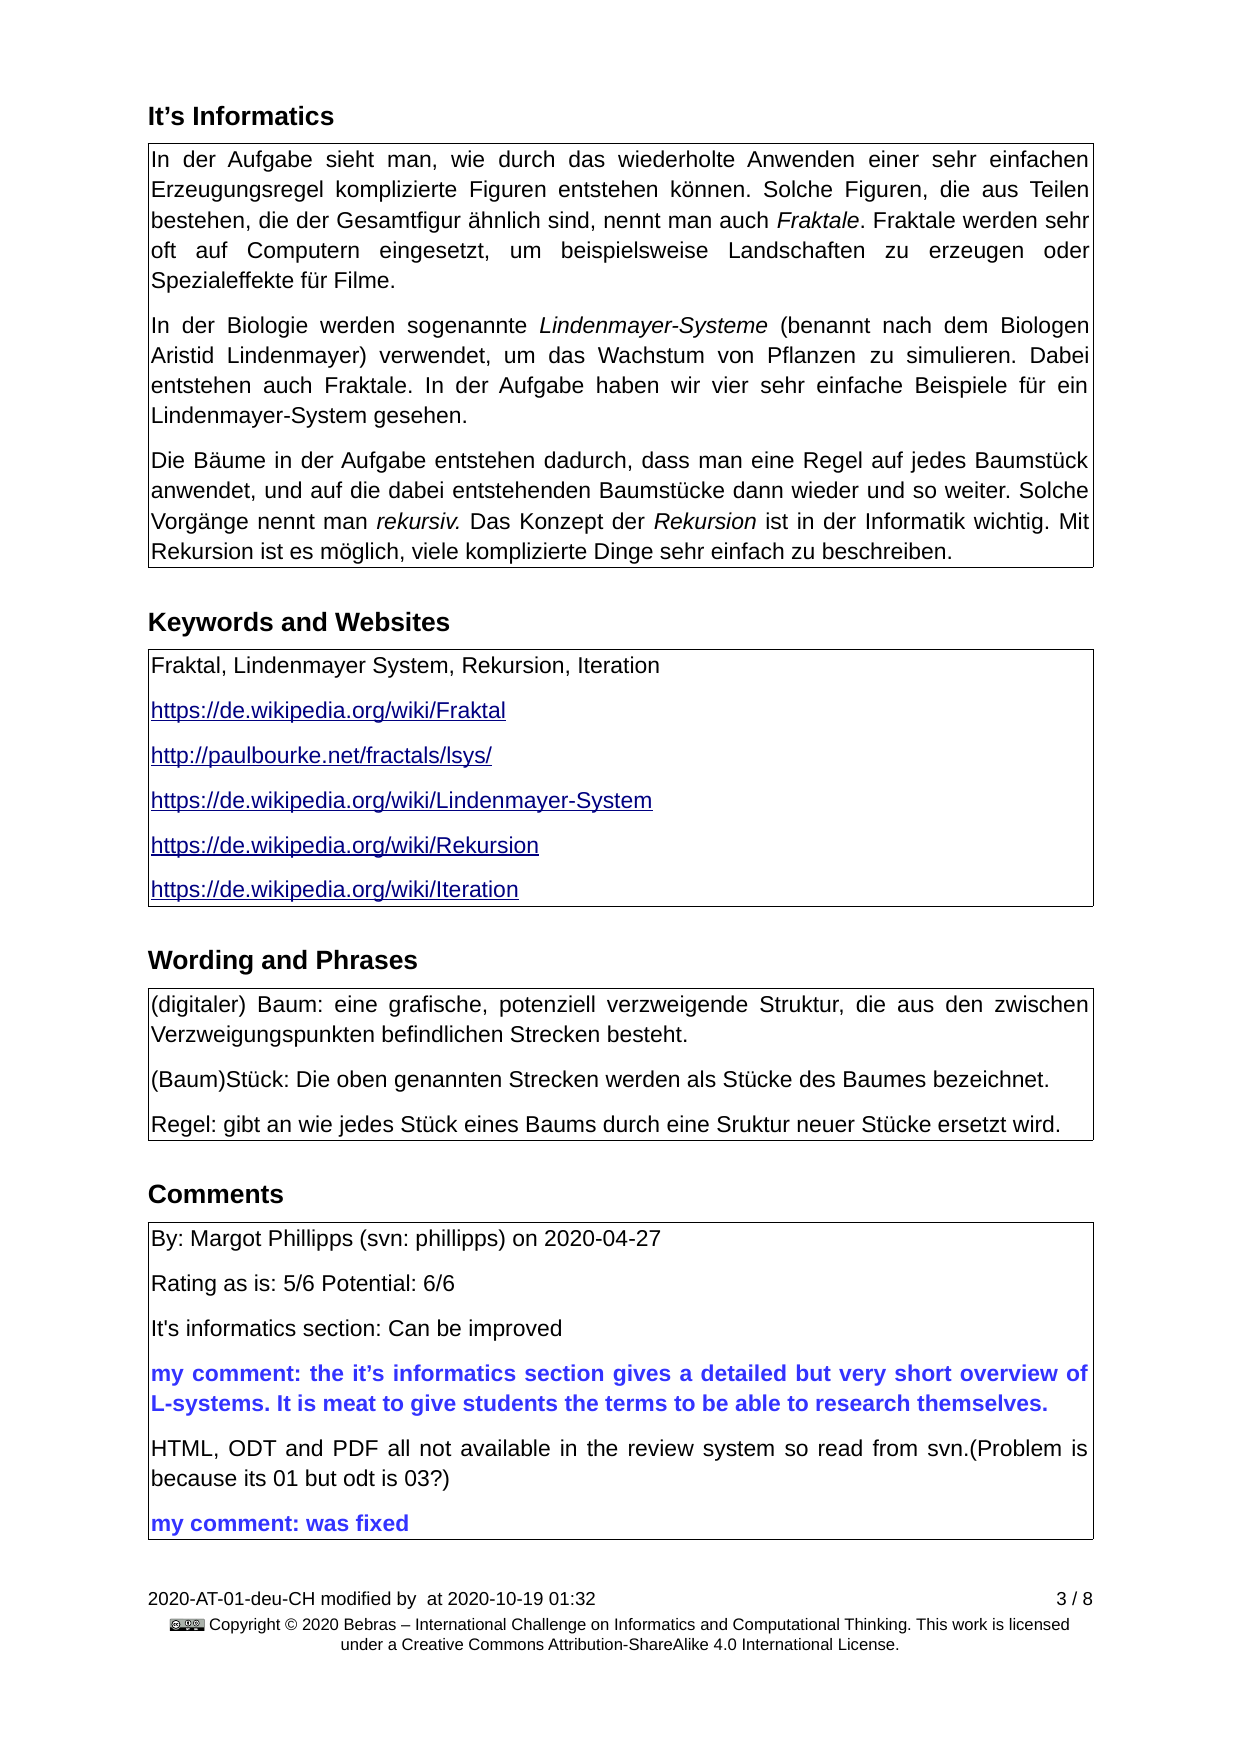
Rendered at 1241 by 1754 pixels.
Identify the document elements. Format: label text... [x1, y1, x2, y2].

text HTML, ODT and PDF all not available in the review system so read from svn.(Problem is because its 01 but odt is 03?) [149, 1431, 1093, 1491]
text It's informatics section: Can be improved [149, 1312, 1093, 1341]
text Die Bäume in der Aufgabe entstehen dadurch, dass man eine Regel auf jedes Baumstück anwendet, und auf die dabei entstehenden Baumstücke dann wieder und so weiter. Solche Vorgänge nennt man rekursiv. Das Konzept der Rekursion ist in der Informatik wichtig. Mit Rekursion ist es möglich, viele komplizierte Dinge sehr einfach zu beschreiben. [149, 444, 1093, 567]
subtitle It’s Informatics [148, 100, 1093, 131]
text https://de.wikipedia.org/wiki/Lindenmayer-System [149, 784, 1093, 813]
text my comment: the it’s informatics section gives a detailed but very short overview of L-systems. It is meat to give students the terms to be able to research themselves. [149, 1356, 1093, 1416]
text (digitaler) Baum: eine grafische, potenziell verzweigende Struktur, die aus den zwischen Verzweigungspunkten befindlichen Strecken besteht. [149, 989, 1093, 1047]
text In der Aufgabe sieht man, wie durch das wiederholte Anwenden einer sehr einfachen Erzeugungsregel komplizierte Figuren entstehen können. Solche Figuren, die aus Teilen bestehen, die der Gesamtfigur ähnlich sind, nennt man auch Fraktale. Fraktale werden sehr oft auf Computern eingesetzt, um beispielsweise Landschaften zu erzeugen oder Spezialeffekte für Filme. [149, 144, 1093, 293]
text In der Biologie werden sogenannte Lindenmayer-Systeme (benannt nach dem Biologen Aristid Lindenmayer) verwendet, um das Wachstum von Pflanzen zu simulieren. Dabei entstehen auch Fraktale. In der Aufgabe haben wir vier sehr einfache Beispiele für ein Lindenmayer-System gesehen. [149, 309, 1093, 429]
subtitle Keywords and Websites [148, 607, 1093, 637]
text By: Margot Phillipps (svn: phillipps) on 2020-04-27 [149, 1223, 1093, 1251]
text Regel: gibt an wie jedes Stück eines Baums durch eine Sruktur neuer Stücke ersetzt wird. [149, 1108, 1093, 1140]
subtitle Wording and Phrases [148, 945, 1093, 975]
text Fraktal, Lindenmayer System, Rekursion, Iteration [149, 650, 1093, 679]
text https://de.wikipedia.org/wiki/Rekursion [149, 828, 1093, 858]
text Rating as is: 5/6 Potential: 6/6 [149, 1267, 1093, 1296]
text https://de.wikipedia.org/wiki/Fraktal [149, 694, 1093, 723]
subtitle Comments [148, 1179, 1093, 1209]
text my comment: was fixed [149, 1506, 1093, 1539]
text https://de.wikipedia.org/wiki/Iteration [149, 873, 1093, 906]
text (Baum)Stück: Die oben genannten Strecken werden als Stücke des Baumes bezeichnet. [149, 1063, 1093, 1092]
text http://paulbourke.net/fractals/lsys/ [149, 739, 1093, 768]
